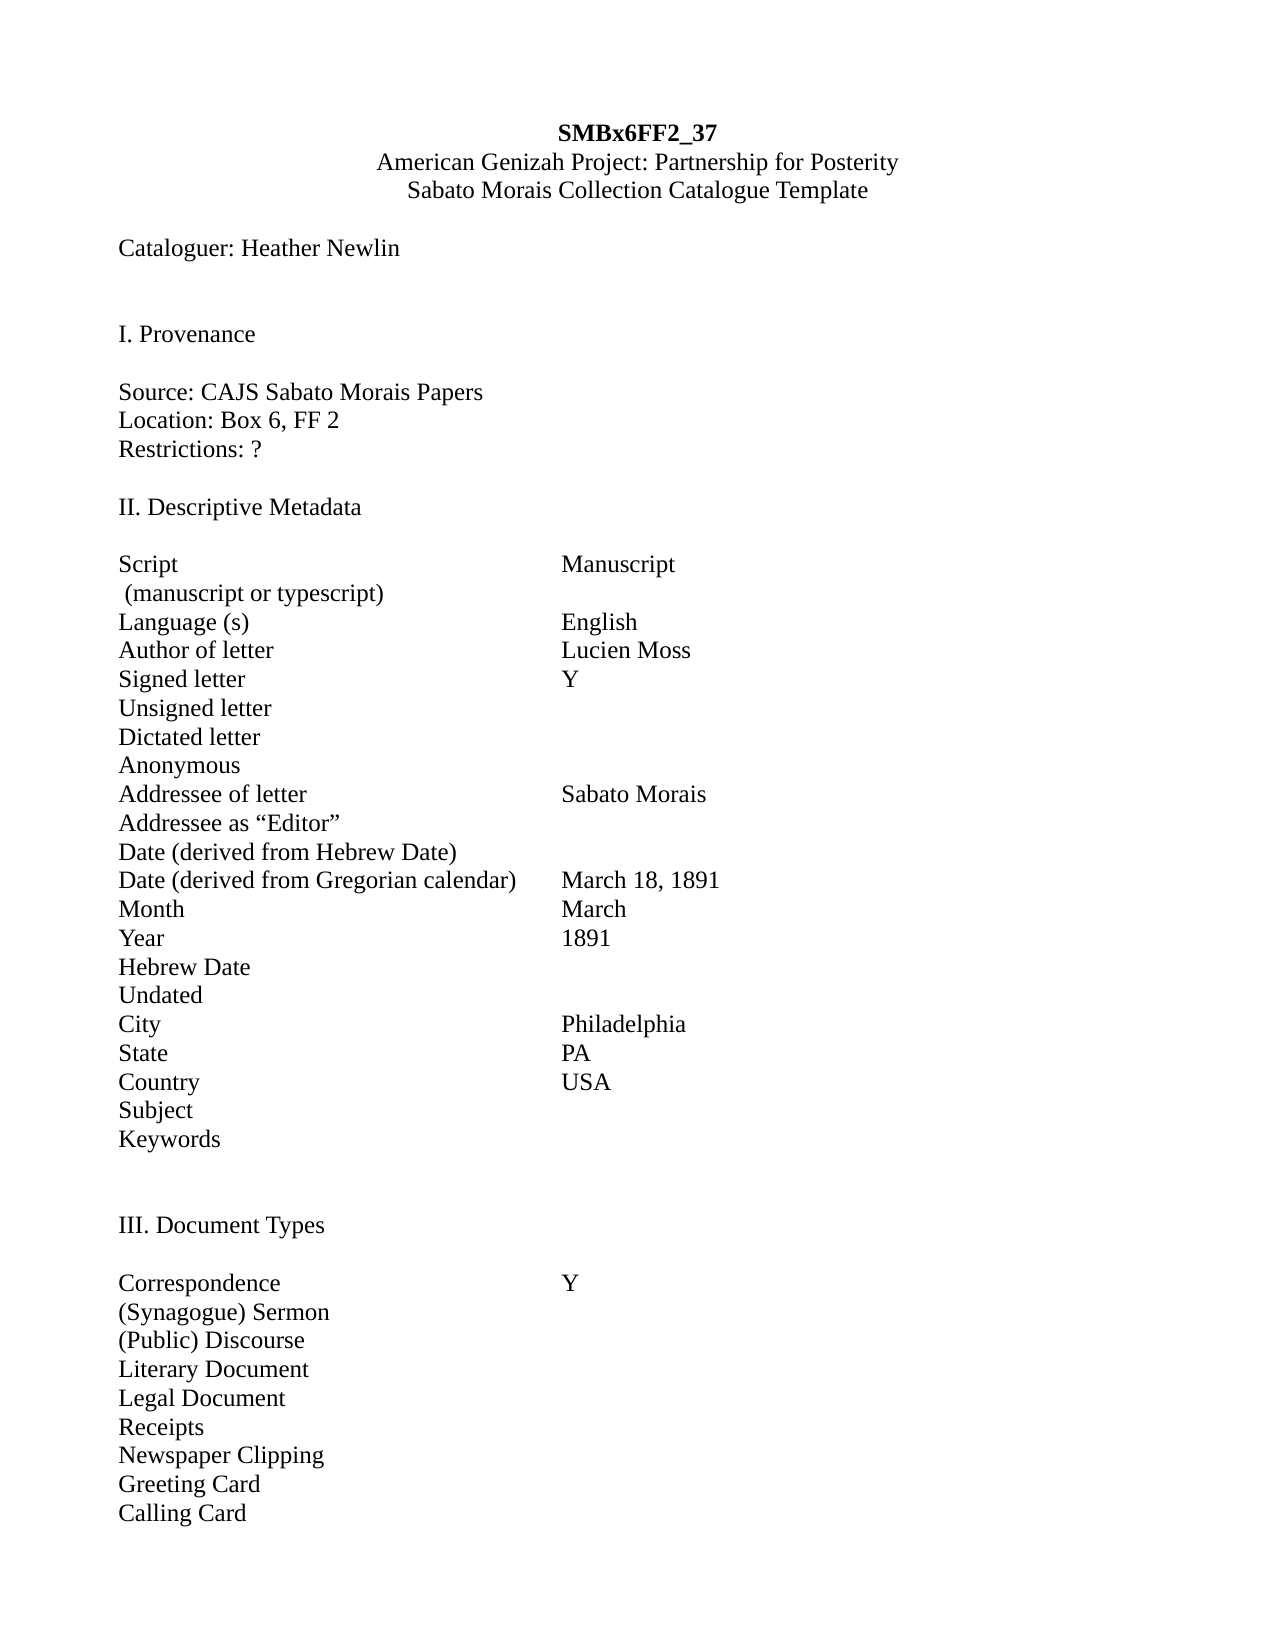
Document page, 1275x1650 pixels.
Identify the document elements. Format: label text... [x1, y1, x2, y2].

text I. Provenance [118, 319, 1157, 348]
text Hebrew Date [118, 952, 1157, 981]
text Greeting Card [118, 1469, 1157, 1498]
text (Synagogue) Sermon [118, 1297, 1157, 1326]
text Source: CAJS Sabato Morais Papers [118, 377, 1157, 406]
text (Public) Discourse [118, 1326, 1157, 1354]
text Date (derived from Hebrew Date) [118, 837, 1157, 866]
text III. Document Types [118, 1211, 1157, 1239]
text Restrictions: ? [118, 434, 1157, 463]
text Anonymous [118, 751, 1157, 779]
text Signed letter Y [118, 664, 1157, 693]
text Correspondence Y [118, 1268, 1157, 1297]
text Unsigned letter [118, 693, 1157, 722]
text Keywords [118, 1124, 1157, 1153]
text Literary Document [118, 1354, 1157, 1383]
text American Genizah Project: Partnership for Posterity [118, 147, 1157, 176]
text City Philadelphia [118, 1009, 1157, 1038]
text Month March [118, 894, 1157, 923]
text Language (s) English [118, 607, 1157, 636]
text (manuscript or typescript) [118, 578, 1157, 607]
text Year 1891 [118, 923, 1157, 952]
text Date (derived from Gregorian calendar) March 18, 1891 [118, 866, 1157, 894]
text SMBx6FF2_37 [118, 118, 1157, 147]
text Calling Card [118, 1498, 1157, 1527]
text Dictated letter [118, 722, 1157, 751]
text Sabato Morais Collection Catalogue Template [118, 176, 1157, 204]
text II. Descriptive Metadata [118, 492, 1157, 521]
text Receipts [118, 1412, 1157, 1441]
text State PA [118, 1038, 1157, 1067]
text Subject [118, 1096, 1157, 1124]
text Newspaper Clipping [118, 1441, 1157, 1469]
text Author of letter Lucien Moss [118, 636, 1157, 664]
text Legal Document [118, 1383, 1157, 1412]
text Location: Box 6, FF 2 [118, 406, 1157, 434]
text Addressee as “Editor” [118, 808, 1157, 837]
text Script Manuscript [118, 549, 1157, 578]
text Country USA [118, 1067, 1157, 1096]
text Undated [118, 981, 1157, 1009]
text Cataloguer: Heather Newlin [118, 233, 1157, 262]
text Addressee of letter Sabato Morais [118, 779, 1157, 808]
